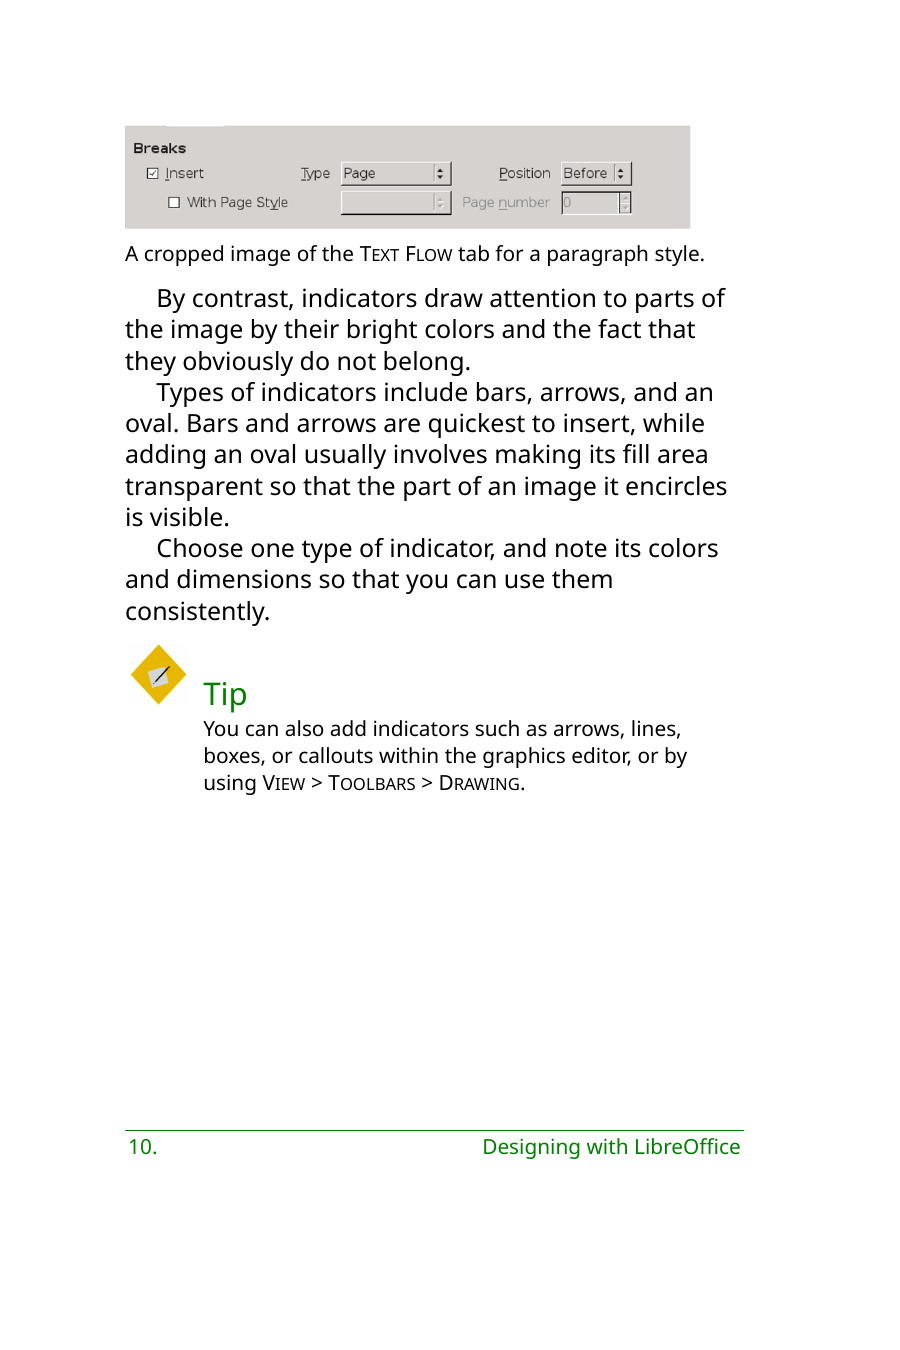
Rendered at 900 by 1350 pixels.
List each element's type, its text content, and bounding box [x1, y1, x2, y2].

picture [125, 125, 691, 230]
picture [126, 643, 189, 706]
text By contrast, indicators draw attention to parts of the image by their bright colors and the fact that they obviously do not belong. [125, 283, 744, 376]
text You can also add indicators such as arrows, lines, boxes, or callouts within the graphics editor, or by using View > Toolbars > Drawing. [203, 715, 744, 796]
list Tip [125, 642, 744, 715]
text Choose one type of indicator, and note its colors and dimensions so that you can use them consistently. [125, 533, 744, 626]
text Types of indicators include bars, arrows, and an oval. Bars and arrows are quickest to insert, while adding an oval usually involves making its fill area transparent so that the part of an image it encircles is visible. [125, 376, 744, 533]
table_cell A cropped image of the Text Flow tab for a paragraph style. [125, 232, 744, 267]
table_header [125, 125, 744, 232]
